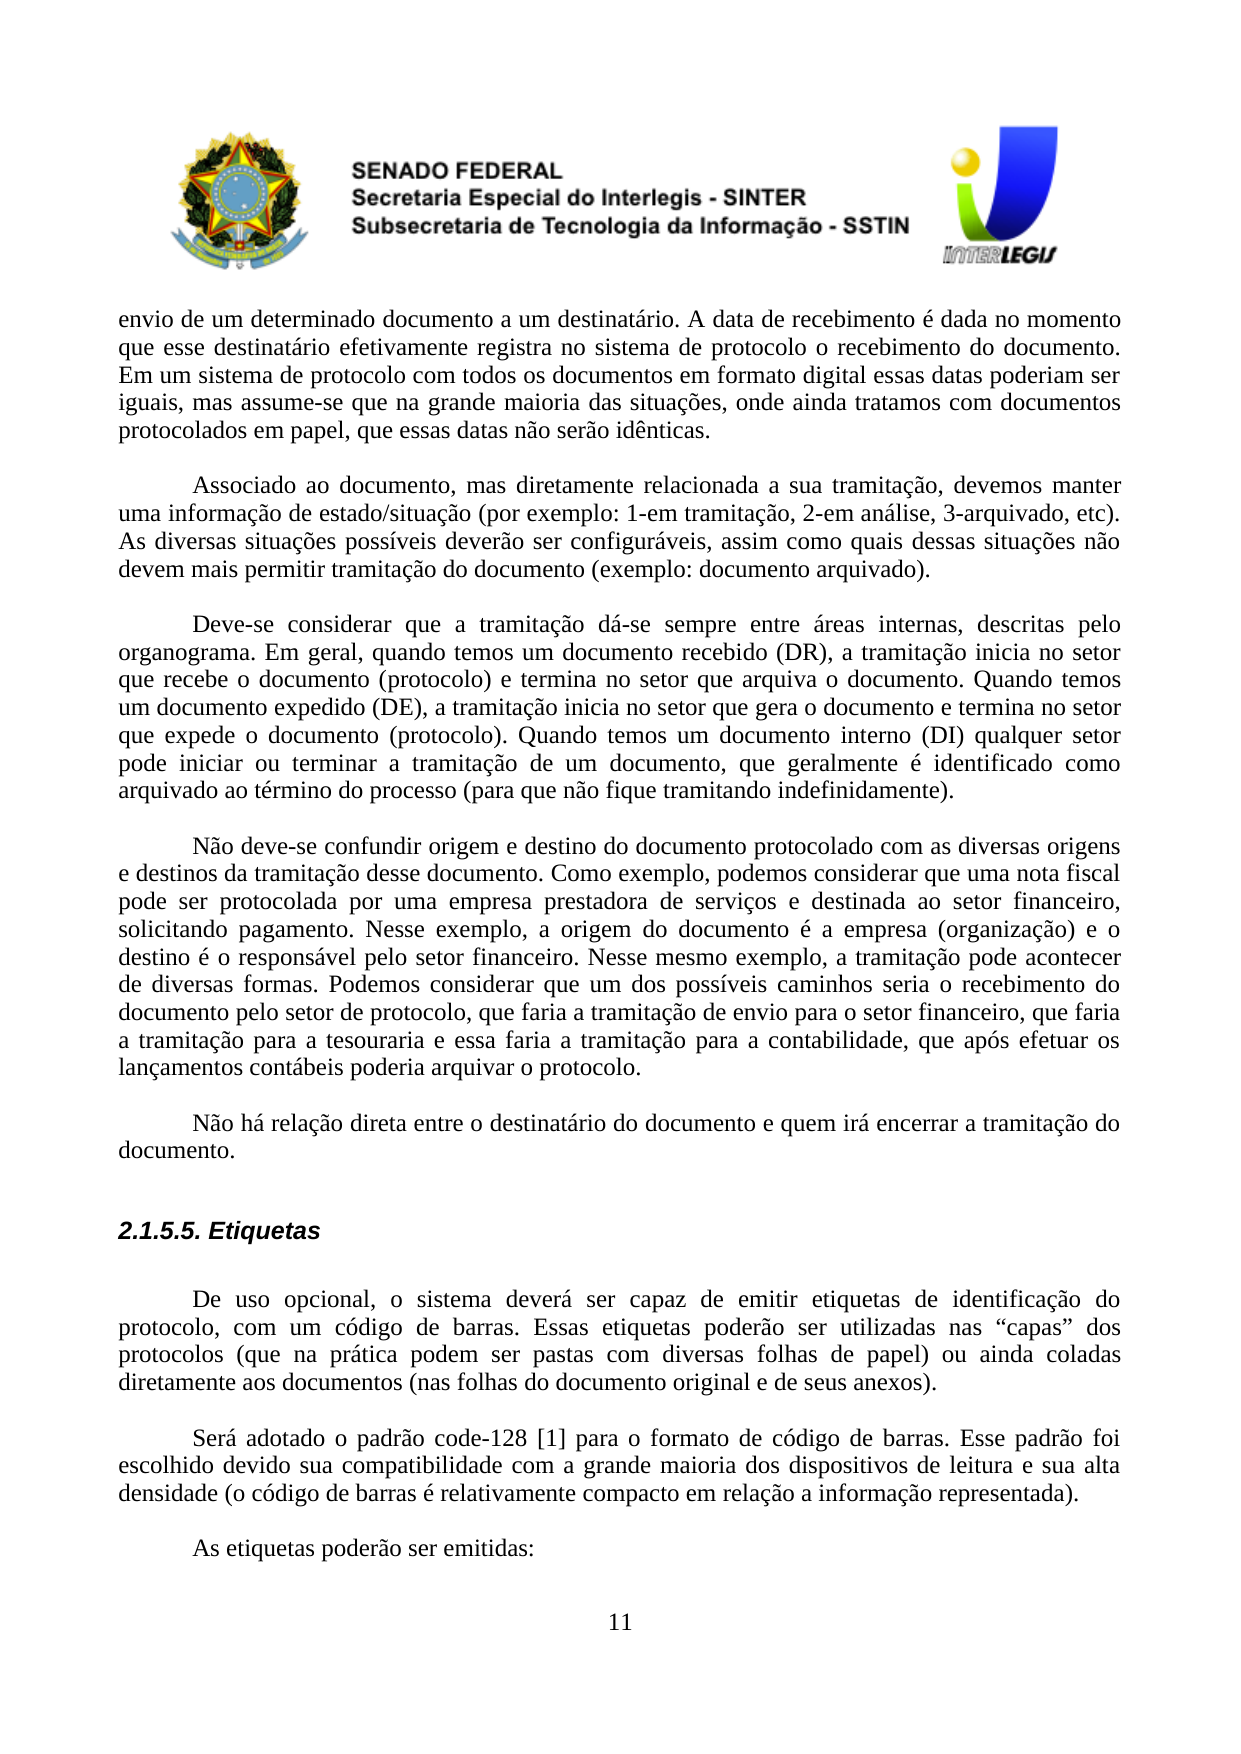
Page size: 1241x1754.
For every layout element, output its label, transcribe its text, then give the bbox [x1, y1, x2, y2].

text Deve-se considerar que a tramitação dá-se sempre entre áreas internas, descritas pelo organograma. Em geral, quando temos um documento recebido (DR), a tramitação inicia no setor que recebe o documento (protocolo) e termina no setor que arquiva o documento. Quando temos um documento expedido (DE), a tramitação inicia no setor que gera o documento e termina no setor que expede o documento (protocolo). Quando temos um documento interno (DI) qualquer setor pode iniciar ou terminar a tramitação de um documento, que geralmente é identificado como arquivado ao término do processo (para que não fique tramitando indefinidamente). [118, 610, 1122, 804]
text Não deve-se confundir origem e destino do documento protocolado com as diversas origens e destinos da tramitação desse documento. Como exemplo, podemos considerar que uma nota fiscal pode ser protocolada por uma empresa prestadora de serviços e destinada ao setor financeiro, solicitando pagamento. Nesse exemplo, a origem do documento é a empresa (organização) e o destino é o responsável pelo setor financeiro. Nesse mesmo exemplo, a tramitação pode acontecer de diversas formas. Podemos considerar que um dos possíveis caminhos seria o recebimento do documento pelo setor de protocolo, que faria a tramitação de envio para o setor financeiro, que faria a tramitação para a tesouraria e essa faria a tramitação para a contabilidade, que após efetuar os lançamentos contábeis poderia arquivar o protocolo. [118, 832, 1122, 1081]
text De uso opcional, o sistema deverá ser capaz de emitir etiquetas de identificação do protocolo, com um código de barras. Essas etiquetas poderão ser utilizadas nas “capas” dos protocolos (que na prática podem ser pastas com diversas folhas de papel) ou ainda coladas diretamente aos documentos (nas folhas do documento original e de seus anexos). [118, 1285, 1122, 1396]
text As etiquetas poderão ser emitidas: [118, 1534, 1122, 1562]
text Será adotado o padrão code-128 [1] para o formato de código de barras. Esse padrão foi escolhido devido sua compatibilidade com a grande maioria dos dispositivos de leitura e sua alta densidade (o código de barras é relativamente compacto em relação a informação representada). [118, 1424, 1122, 1507]
text Não há relação direta entre o destinatário do documento e quem irá encerrar a tramitação do documento. [118, 1109, 1122, 1164]
text Associado ao documento, mas diretamente relacionada a sua tramitação, devemos manter uma informação de estado/situação (por exemplo: 1-em tramitação, 2-em análise, 3-arquivado, etc). As diversas situações possíveis deverão ser configuráveis, assim como quais dessas situações não devem mais permitir tramitação do documento (exemplo: documento arquivado). [118, 472, 1122, 582]
text envio de um determinado documento a um destinatário. A data de recebimento é dada no momento que esse destinatário efetivamente registra no sistema de protocolo o recebimento do documento. Em um sistema de protocolo com todos os documentos em formato digital essas datas poderiam ser iguais, mas assume-se que na grande maioria das situações, onde ainda tratamos com documentos protocolados em papel, que essas datas não serão idênticas. [118, 305, 1122, 444]
subtitle 2.1.5.5. Etiquetas [118, 1217, 1122, 1245]
picture [163, 118, 1078, 276]
